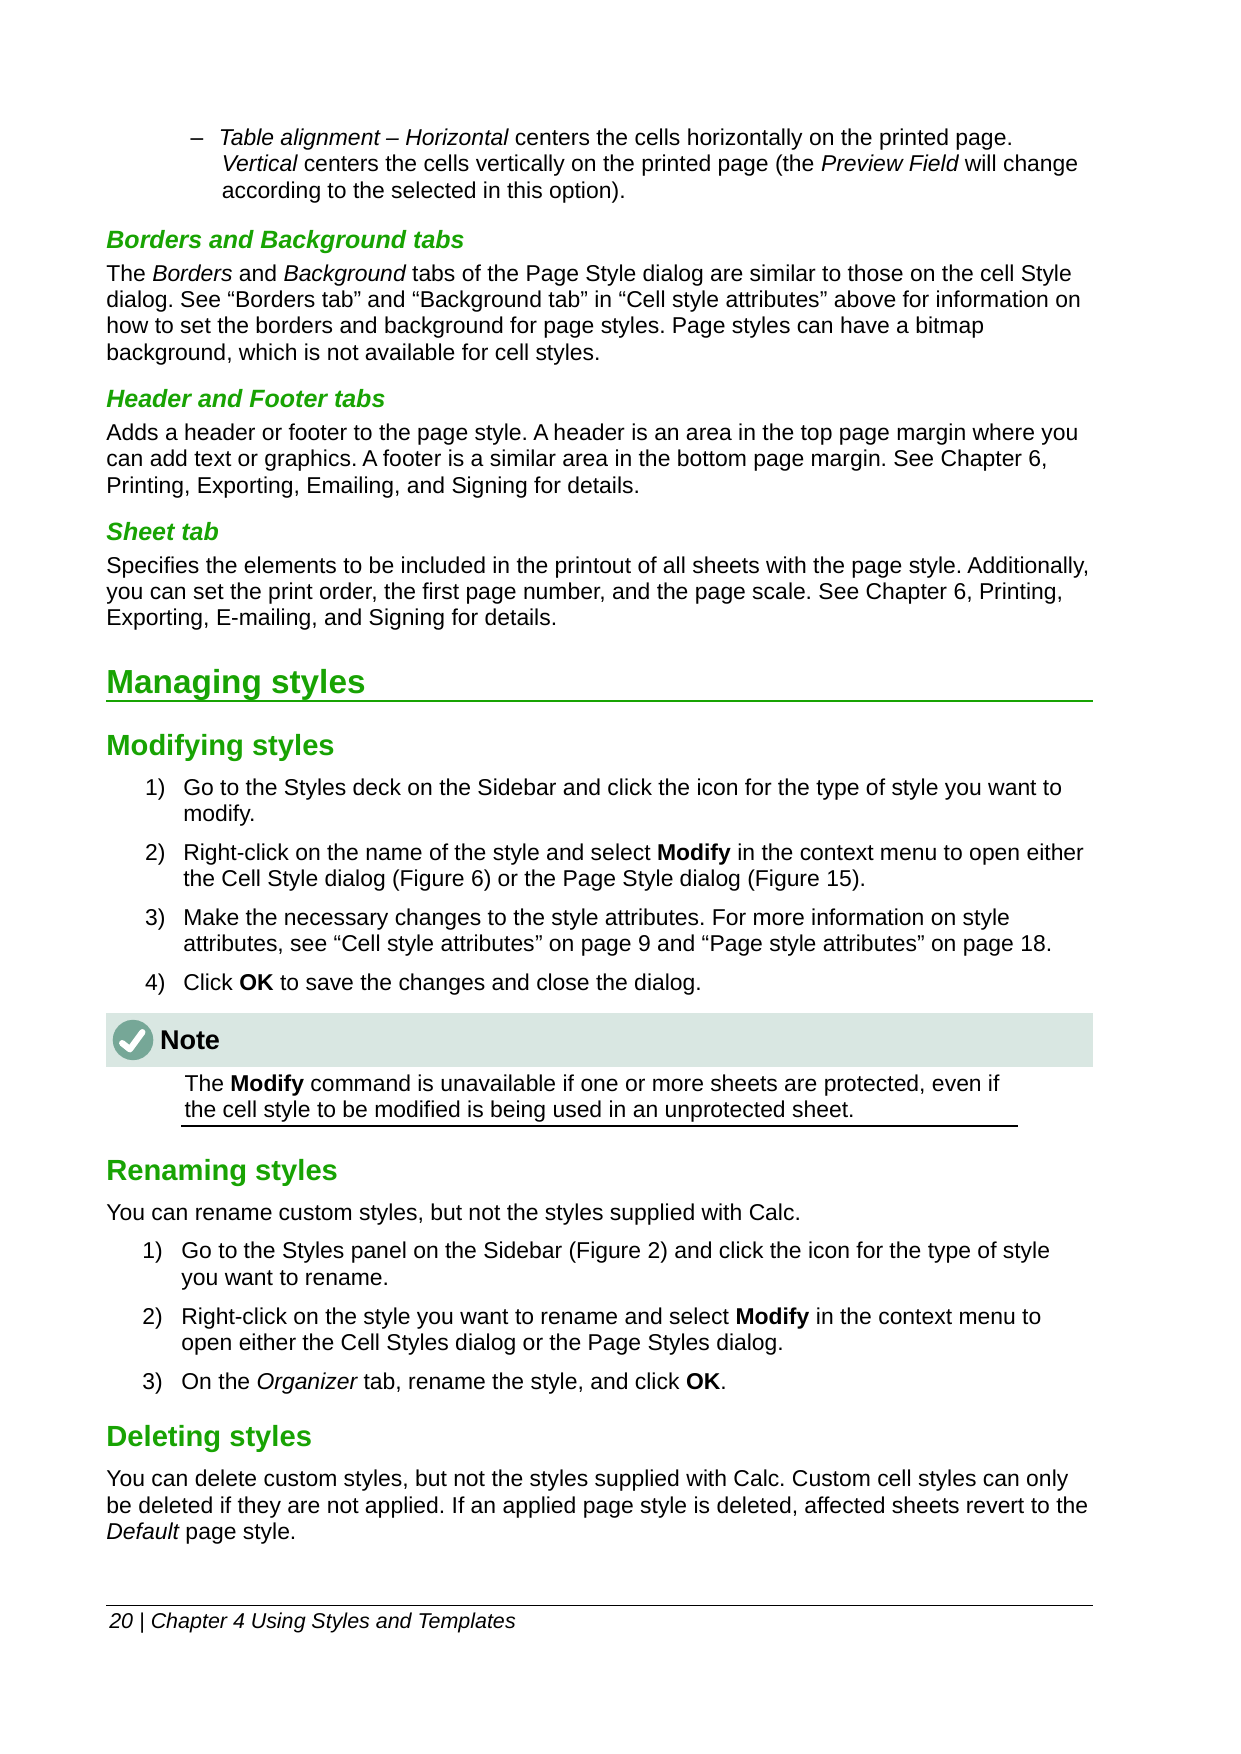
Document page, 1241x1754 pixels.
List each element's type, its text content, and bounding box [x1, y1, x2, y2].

text Adds a header or footer to the page style. A header is an area in the top page margin where you can add text or graphics. A footer is a similar area in the bottom page margin. See Chapter 6, Printing, Exporting, Emailing, and Signing for details. [106, 419, 1093, 498]
subtitle Borders and Background tabs [106, 225, 1093, 253]
subtitle Note [106, 1013, 1093, 1067]
subtitle Renaming styles [106, 1152, 1093, 1186]
text Specifies the elements to be included in the printout of all sheets with the page style. Additionally, you can set the print order, the first page number, and the page scale. See Chapter 6, Printing, Exporting, E-mailing, and Signing for details. [106, 552, 1093, 631]
list Click OK to save the changes and close the dialog. [165, 969, 1093, 996]
text You can delete custom styles, but not the styles supplied with Calc. Custom cell styles can only be deleted if they are not applied. If an applied page style is deleted, affected sheets revert to the Default page style. [106, 1465, 1093, 1544]
list Table alignment – Horizontal centers the cells horizontally on the printed page. Vertical centers the cells vertically on the printed page (the Preview Field will change according to the selected in this option). [187, 121, 1093, 206]
list Right-click on the style you want to rename and select Modify in the context menu to open either the Cell Styles dialog or the Page Styles dialog. [162, 1303, 1093, 1355]
subtitle Deleting styles [106, 1419, 1093, 1453]
subtitle Managing styles [106, 662, 1093, 700]
list Go to the Styles deck on the Sidebar and click the icon for the type of style you want to modify. [165, 773, 1093, 826]
text The Borders and Background tabs of the Page Style dialog are similar to those on the cell Style dialog. See “Borders tab” and “Background tab” in “Cell style attributes” above for information on how to set the borders and background for page styles. Page styles can have a bitmap background, which is not available for cell styles. [106, 260, 1093, 365]
list On the Organizer tab, rename the style, and click OK. [162, 1368, 1093, 1394]
list Go to the Styles panel on the Sidebar (Figure 2) and click the icon for the type of style you want to rename. [162, 1237, 1093, 1290]
list Right-click on the name of the style and select Modify in the context menu to open either the Cell Style dialog (Figure 6) or the Page Style dialog (Figure 15). [165, 839, 1093, 891]
text You can rename custom styles, but not the styles supplied with Calc. [106, 1198, 1093, 1225]
subtitle Header and Footer tabs [106, 384, 1093, 413]
subtitle Modifying styles [106, 727, 1093, 761]
subtitle Sheet tab [106, 517, 1093, 545]
list Make the necessary changes to the style attributes. For more information on style attributes, see “Cell style attributes” on page 9 and “Page style attributes” on page 18. [165, 904, 1093, 957]
text The Modify command is unavailable if one or more sheets are protected, even if the cell style to be modified is being used in an unprotected sheet. [181, 1067, 1018, 1125]
